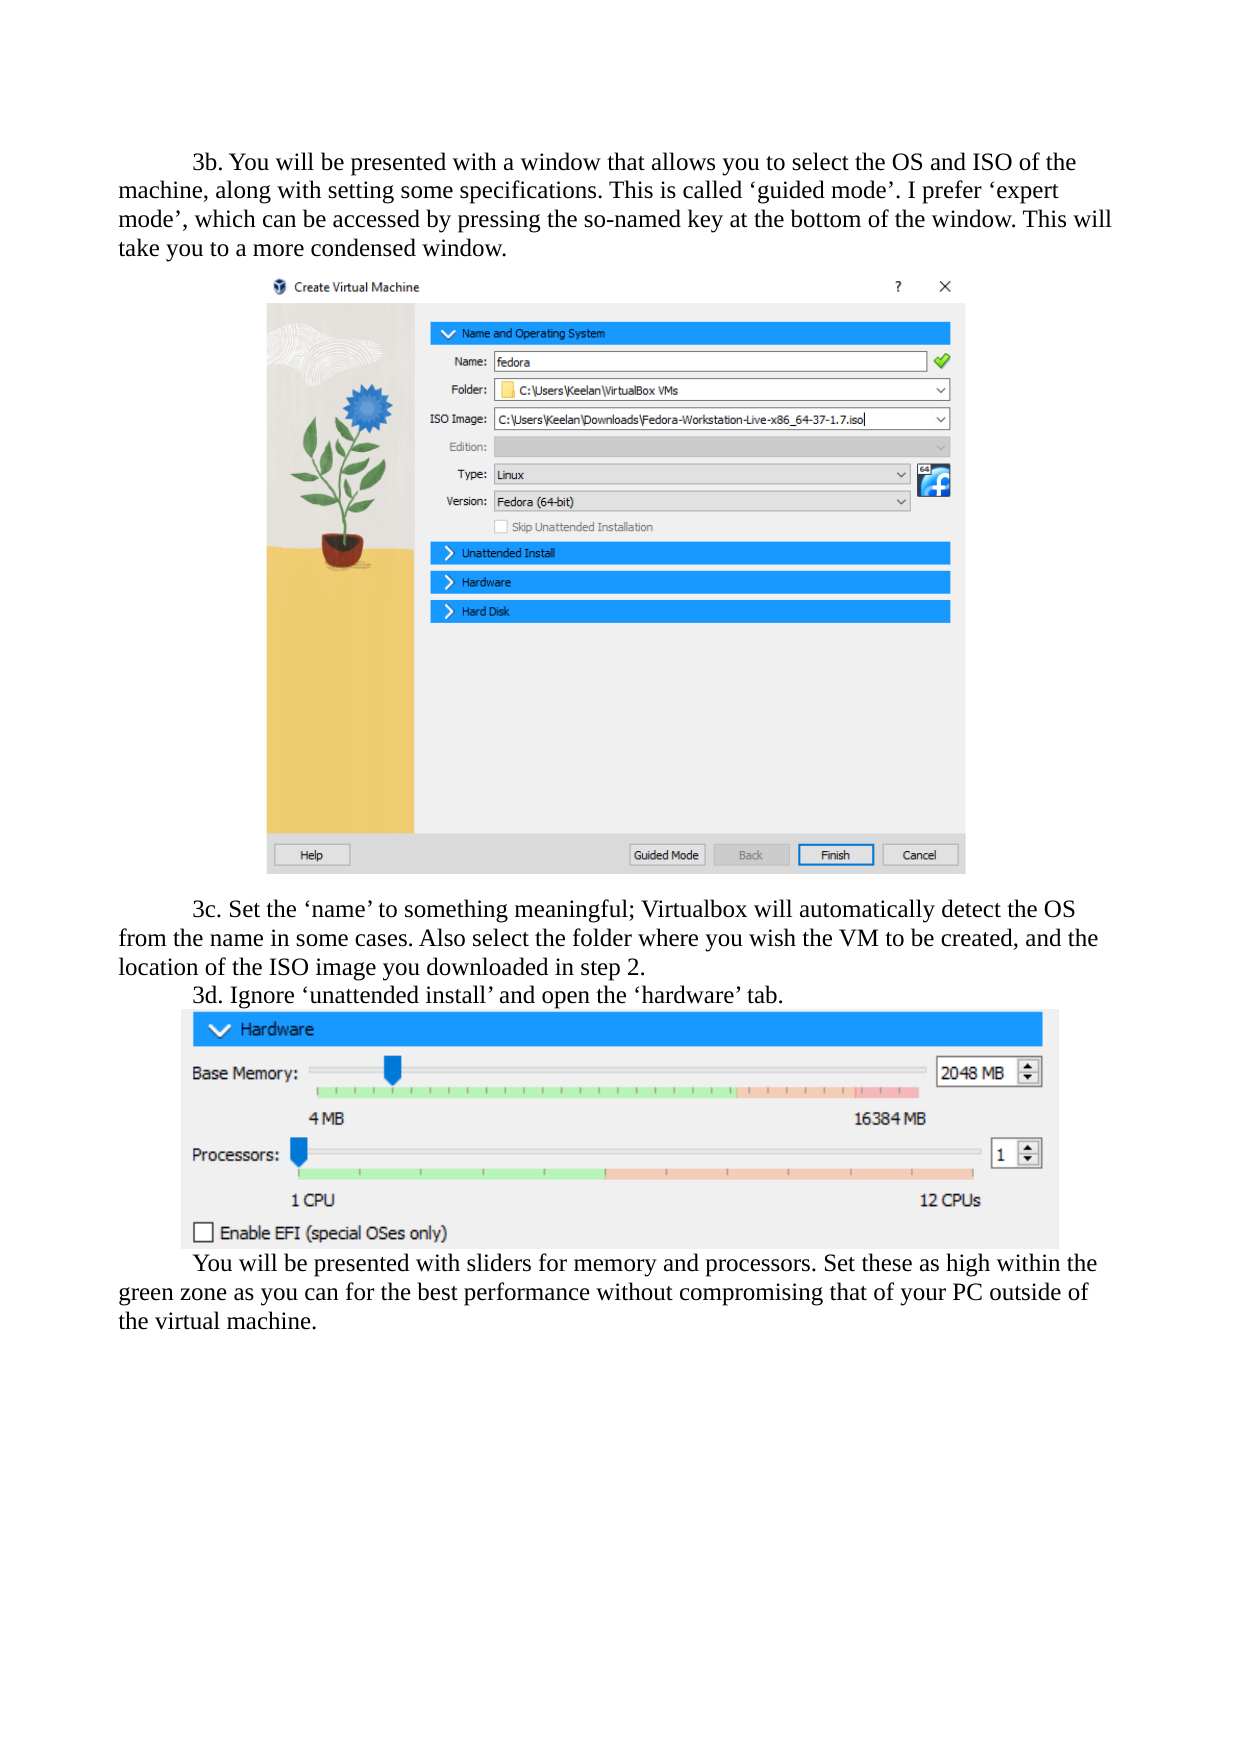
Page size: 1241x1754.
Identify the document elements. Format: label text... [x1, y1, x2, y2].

text 3c. Set the ‘name’ to something meaningful; Virtualbox will automatically detect the OS from the name in some cases. Also select the folder where you wish the VM to be created, and the location of the ISO image you downloaded in step 2. [118, 894, 1122, 981]
text 3d. Ignore ‘unattended install’ and open the ‘hardware’ tab. [118, 981, 1122, 1009]
text 3b. You will be presented with a window that allows you to select the OS and ISO of the machine, along with setting some specifications. This is called ‘guided mode’. I prefer ‘expert mode’, which can be accessed by pressing the so-named key at the bottom of the window. This will take you to a more condensed window. [118, 147, 1122, 262]
text You will be presented with sliders for memory and processors. Set these as high within the green zone as you can for the best performance without compromising that of your PC outside of the virtual machine. [118, 1009, 1122, 1335]
picture [181, 1009, 1060, 1249]
picture [266, 276, 966, 874]
